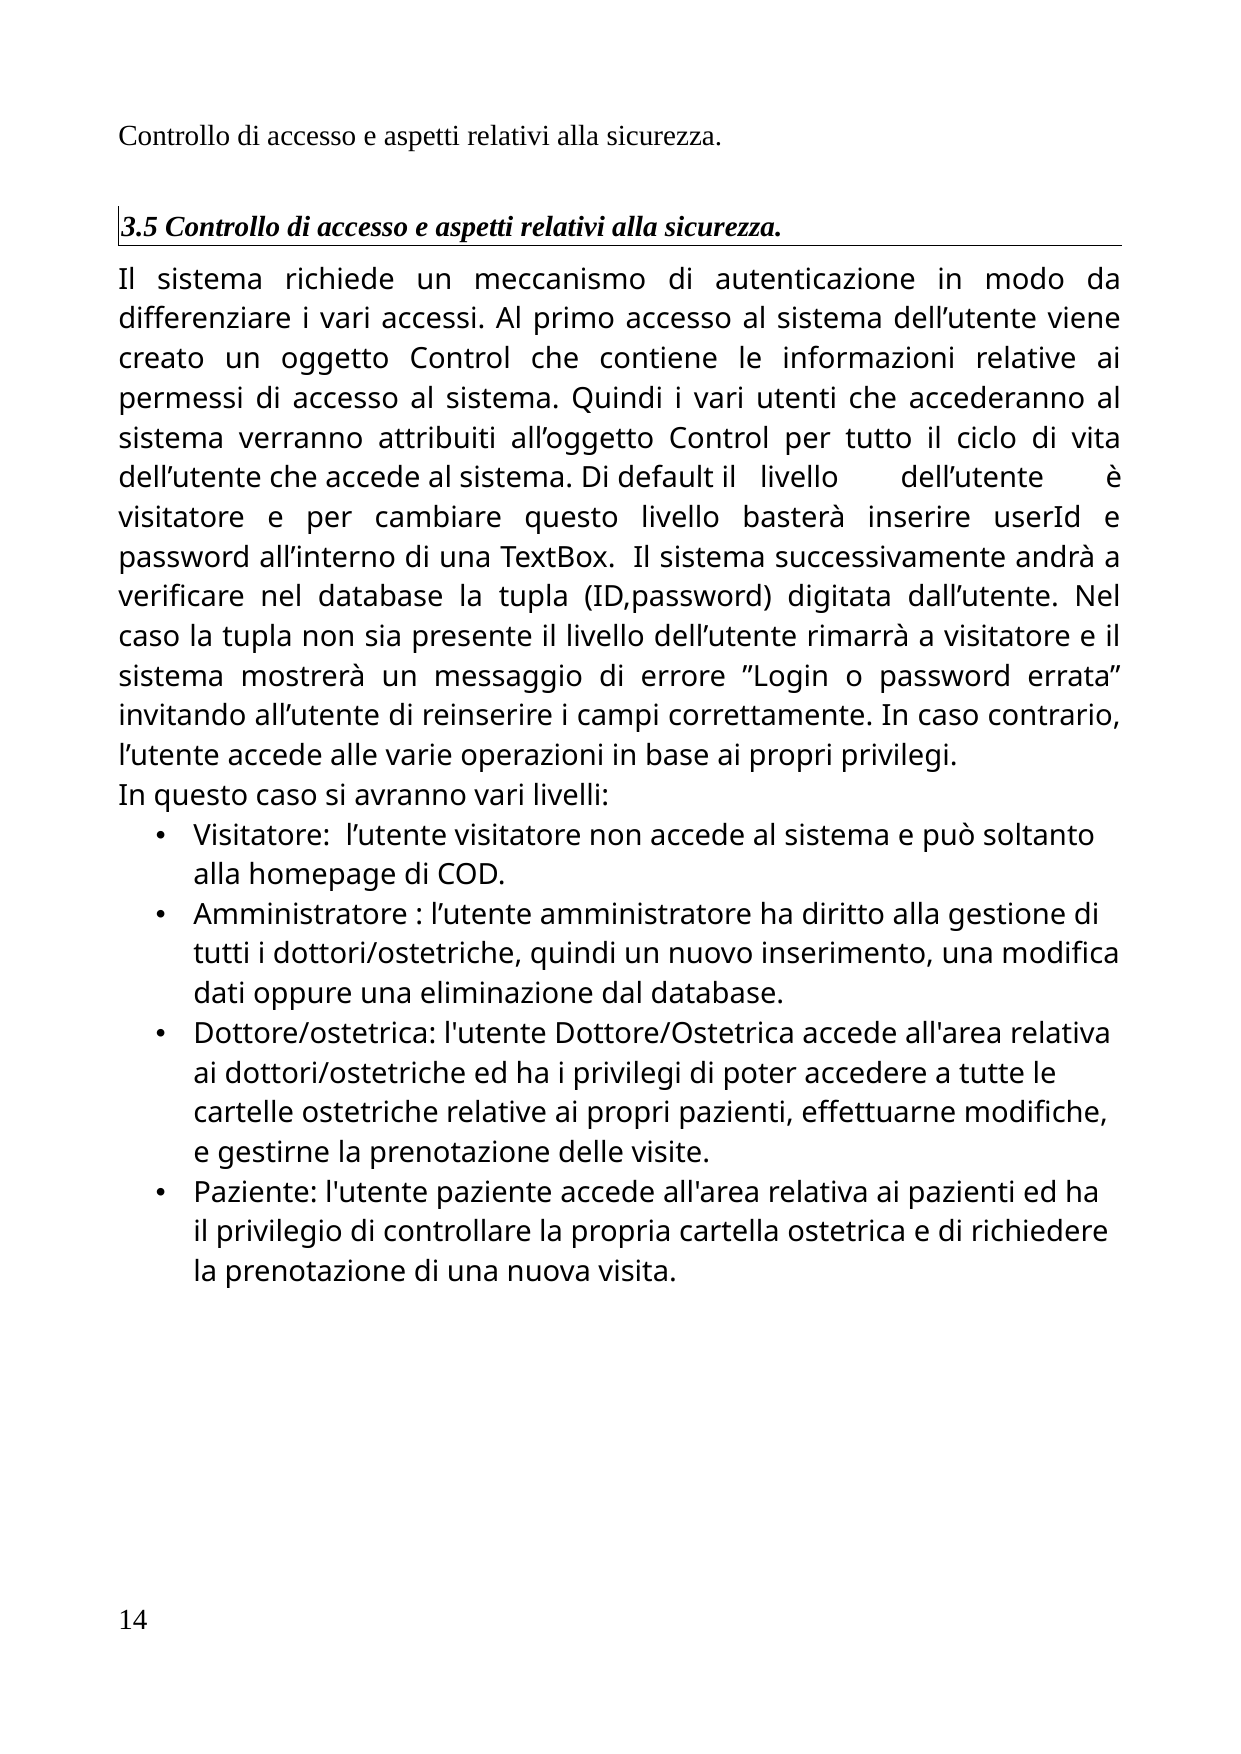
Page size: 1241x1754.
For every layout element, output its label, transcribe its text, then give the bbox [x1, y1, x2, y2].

list Dottore/ostetrica: l'utente Dottore/Ostetrica accede all'area relativa ai dottori/ostetriche ed ha i privilegi di poter accedere a tutte le cartelle ostetriche relative ai propri pazienti, effettuarne modifiche, e gestirne la prenotazione delle visite. [156, 1012, 1122, 1171]
list Paziente: l'utente paziente accede all'area relativa ai pazienti ed ha il privilegio di controllare la propria cartella ostetrica e di richiedere la prenotazione di una nuova visita. [156, 1171, 1122, 1290]
text Il sistema richiede un meccanismo di autenticazione in modo da differenziare i vari accessi. Al primo accesso al sistema dell’utente viene creato un oggetto Control che contiene le informazioni relative ai permessi di accesso al sistema. Quindi i vari utenti che accederanno al sistema verranno attribuiti all’oggetto Control per tutto il ciclo di vita dell’utente che accede al sistema. Di default il livello dell’utente è visitatore e per cambiare questo livello basterà inserire userId e password all’interno di una TextBox. Il sistema successivamente andrà a verificare nel database la tupla (ID,password) digitata dall’utente. Nel caso la tupla non sia presente il livello dell’utente rimarrà a visitatore e il sistema mostrerà un messaggio di errore ”Login o password errata” invitando all’utente di reinserire i campi correttamente. In caso contrario, l’utente accede alle varie operazioni in base ai propri privilegi. [118, 258, 1122, 774]
text In questo caso si avranno vari livelli: [118, 774, 1122, 814]
list Amministratore : l’utente amministratore ha diritto alla gestione di tutti i dottori/ostetriche, quindi un nuovo inserimento, una modifica dati oppure una eliminazione dal database. [156, 893, 1122, 1012]
list Visitatore: l’utente visitatore non accede al sistema e può soltanto alla homepage di COD. [156, 814, 1122, 893]
subtitle Controllo di accesso e aspetti relativi alla sicurezza. [119, 206, 1122, 245]
